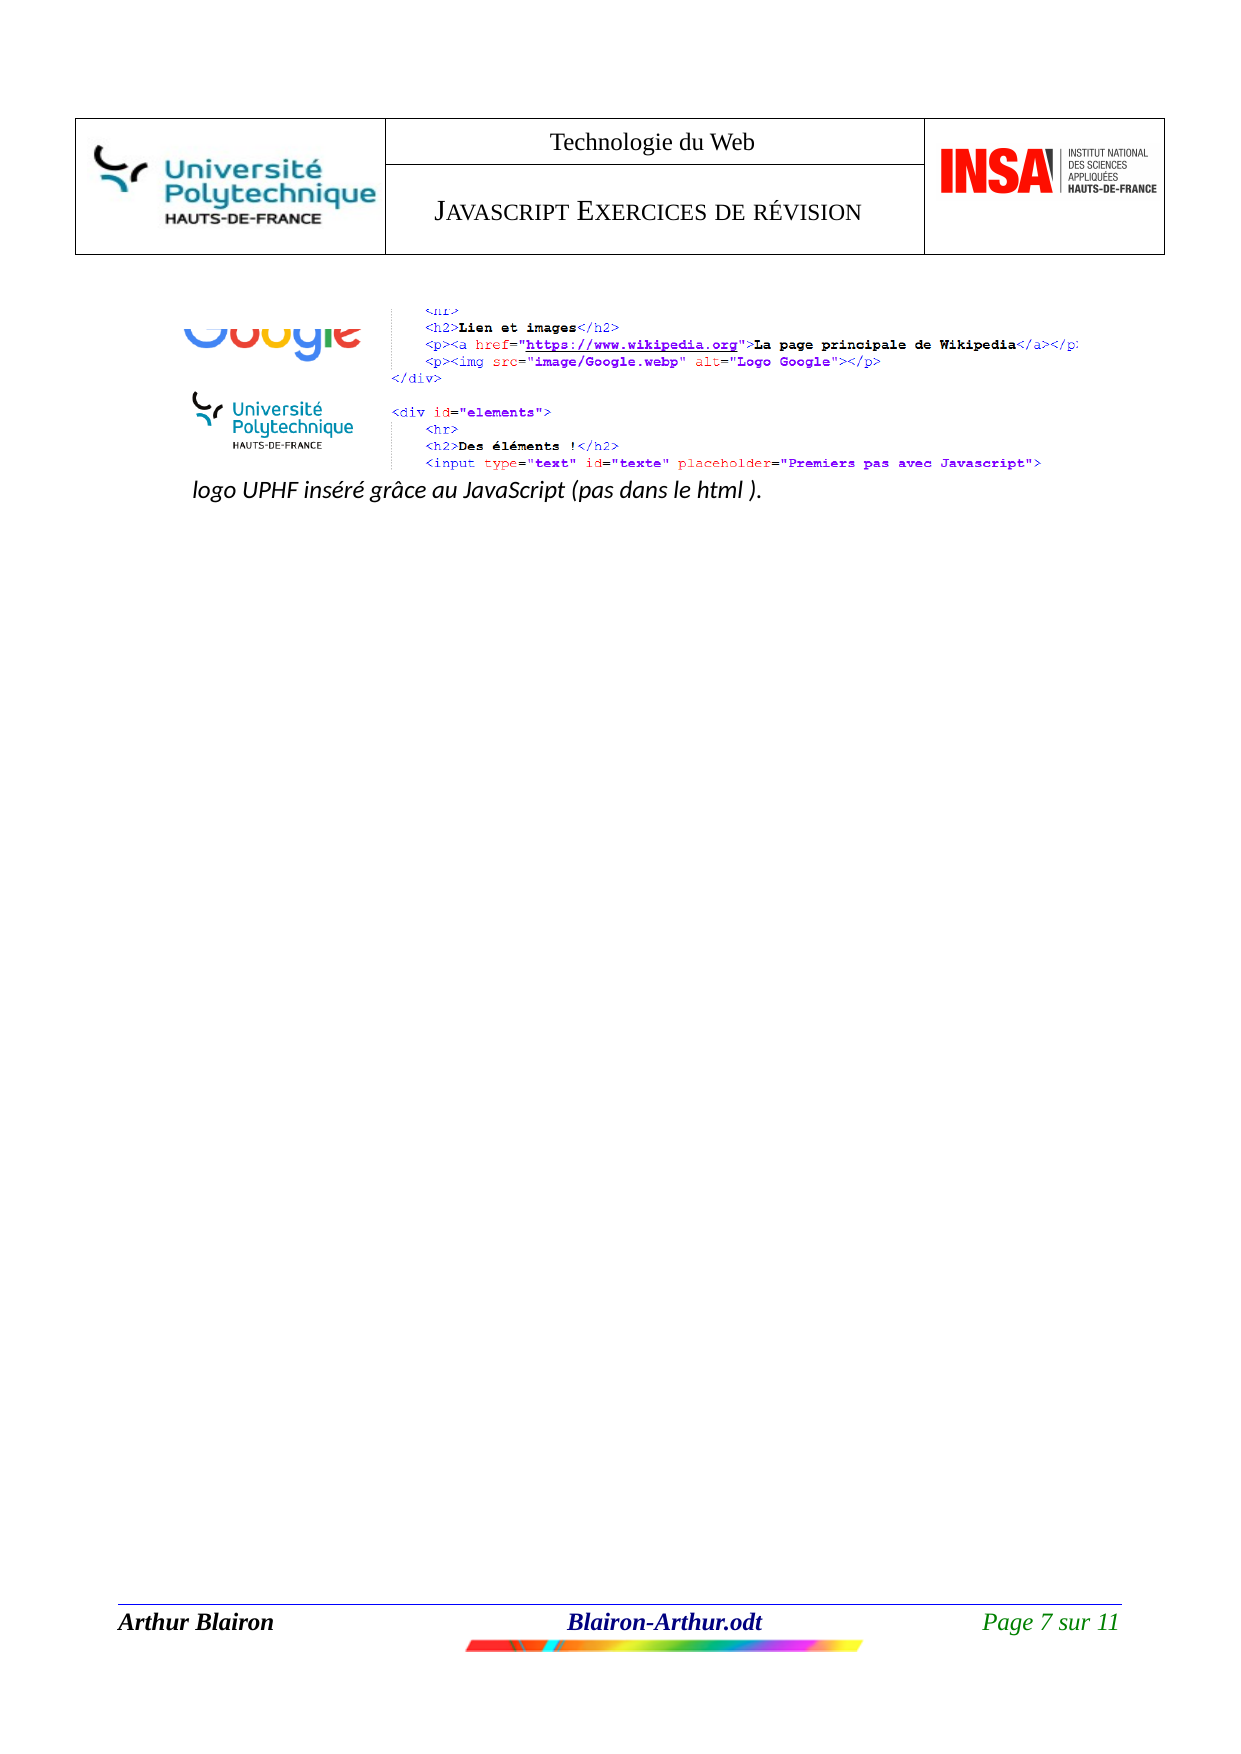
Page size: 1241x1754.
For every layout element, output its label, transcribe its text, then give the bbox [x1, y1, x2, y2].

picture [936, 143, 1161, 201]
picture [463, 1639, 864, 1652]
picture [175, 309, 1078, 470]
picture [87, 126, 383, 247]
list logo UPHF inséré grâce au JavaScript (pas dans le html ). [162, 314, 1122, 504]
